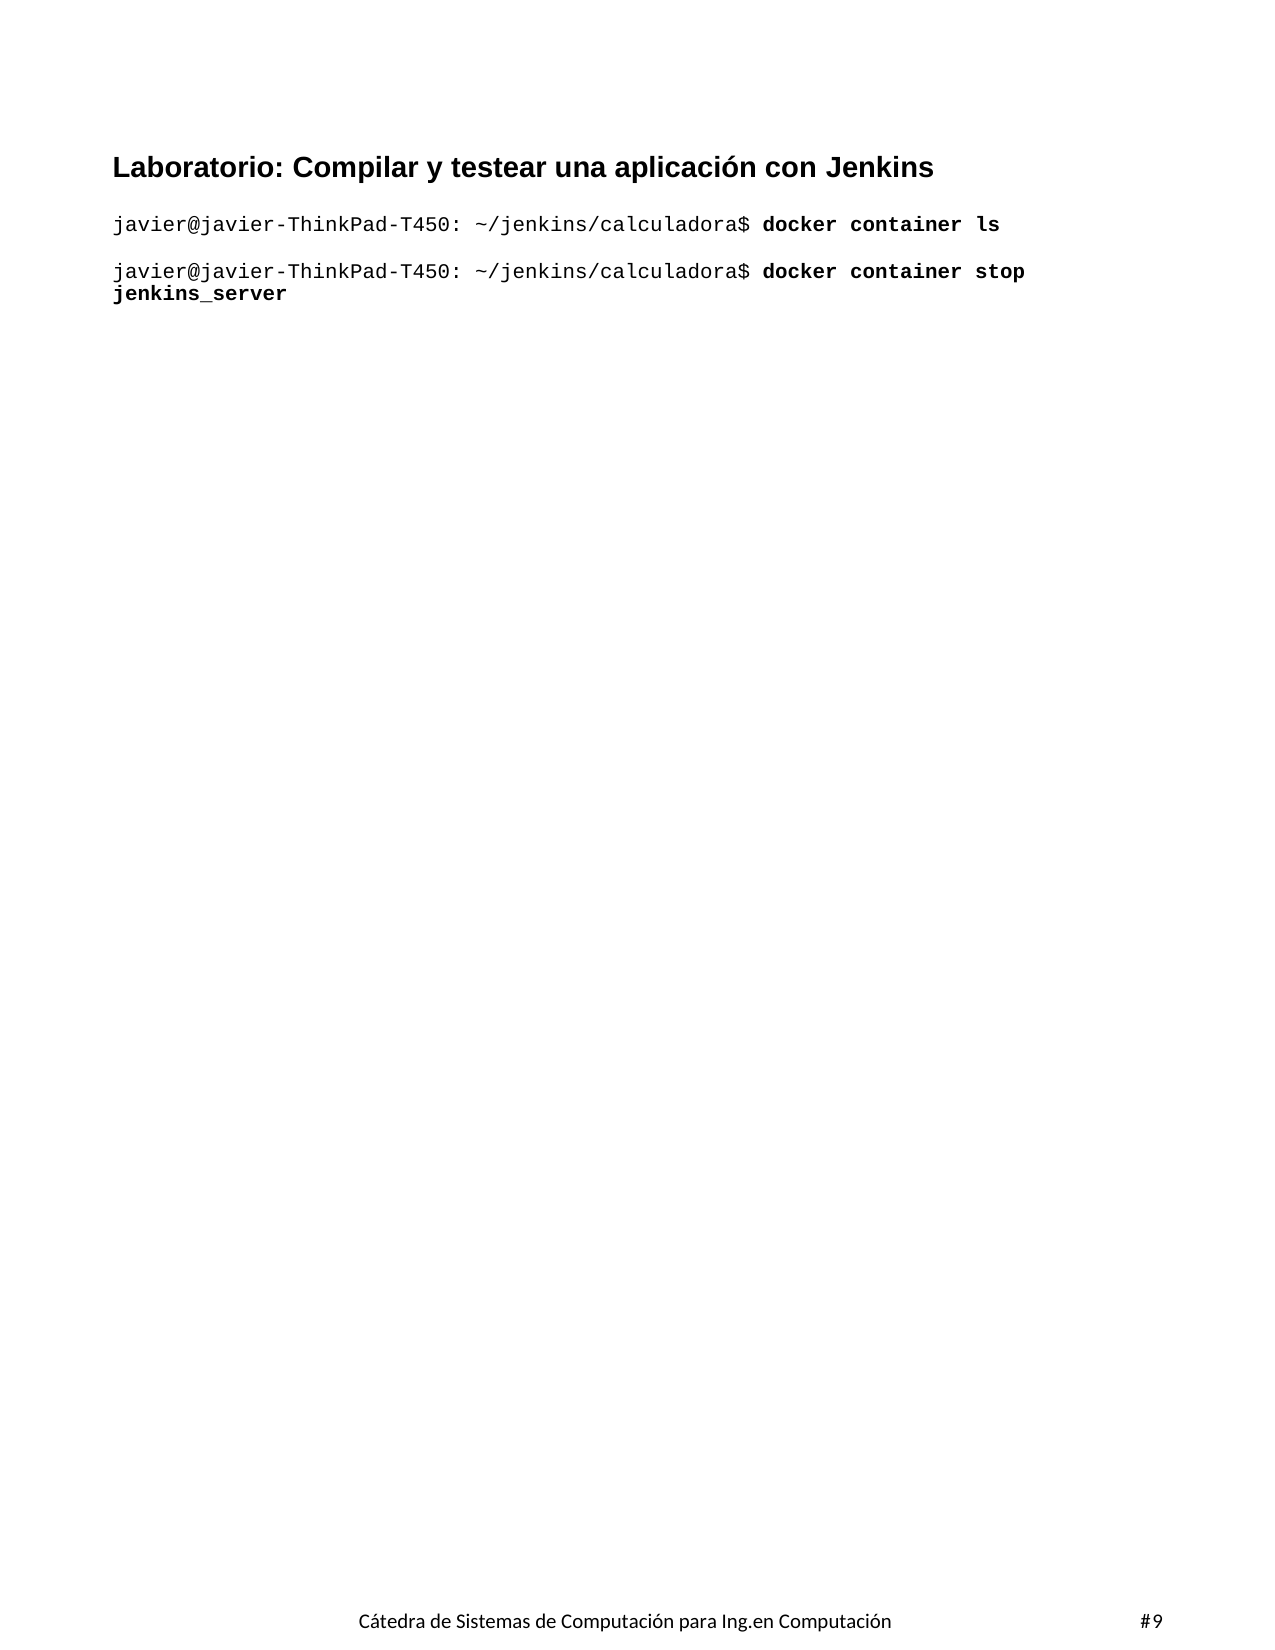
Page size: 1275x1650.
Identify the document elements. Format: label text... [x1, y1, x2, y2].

text javier@javier-ThinkPad-T450: ~/jenkins/calculadora$ docker container ls [112, 213, 1048, 236]
text javier@javier-ThinkPad-T450: ~/jenkins/calculadora$ docker container stop jenkins_server [112, 260, 1048, 306]
